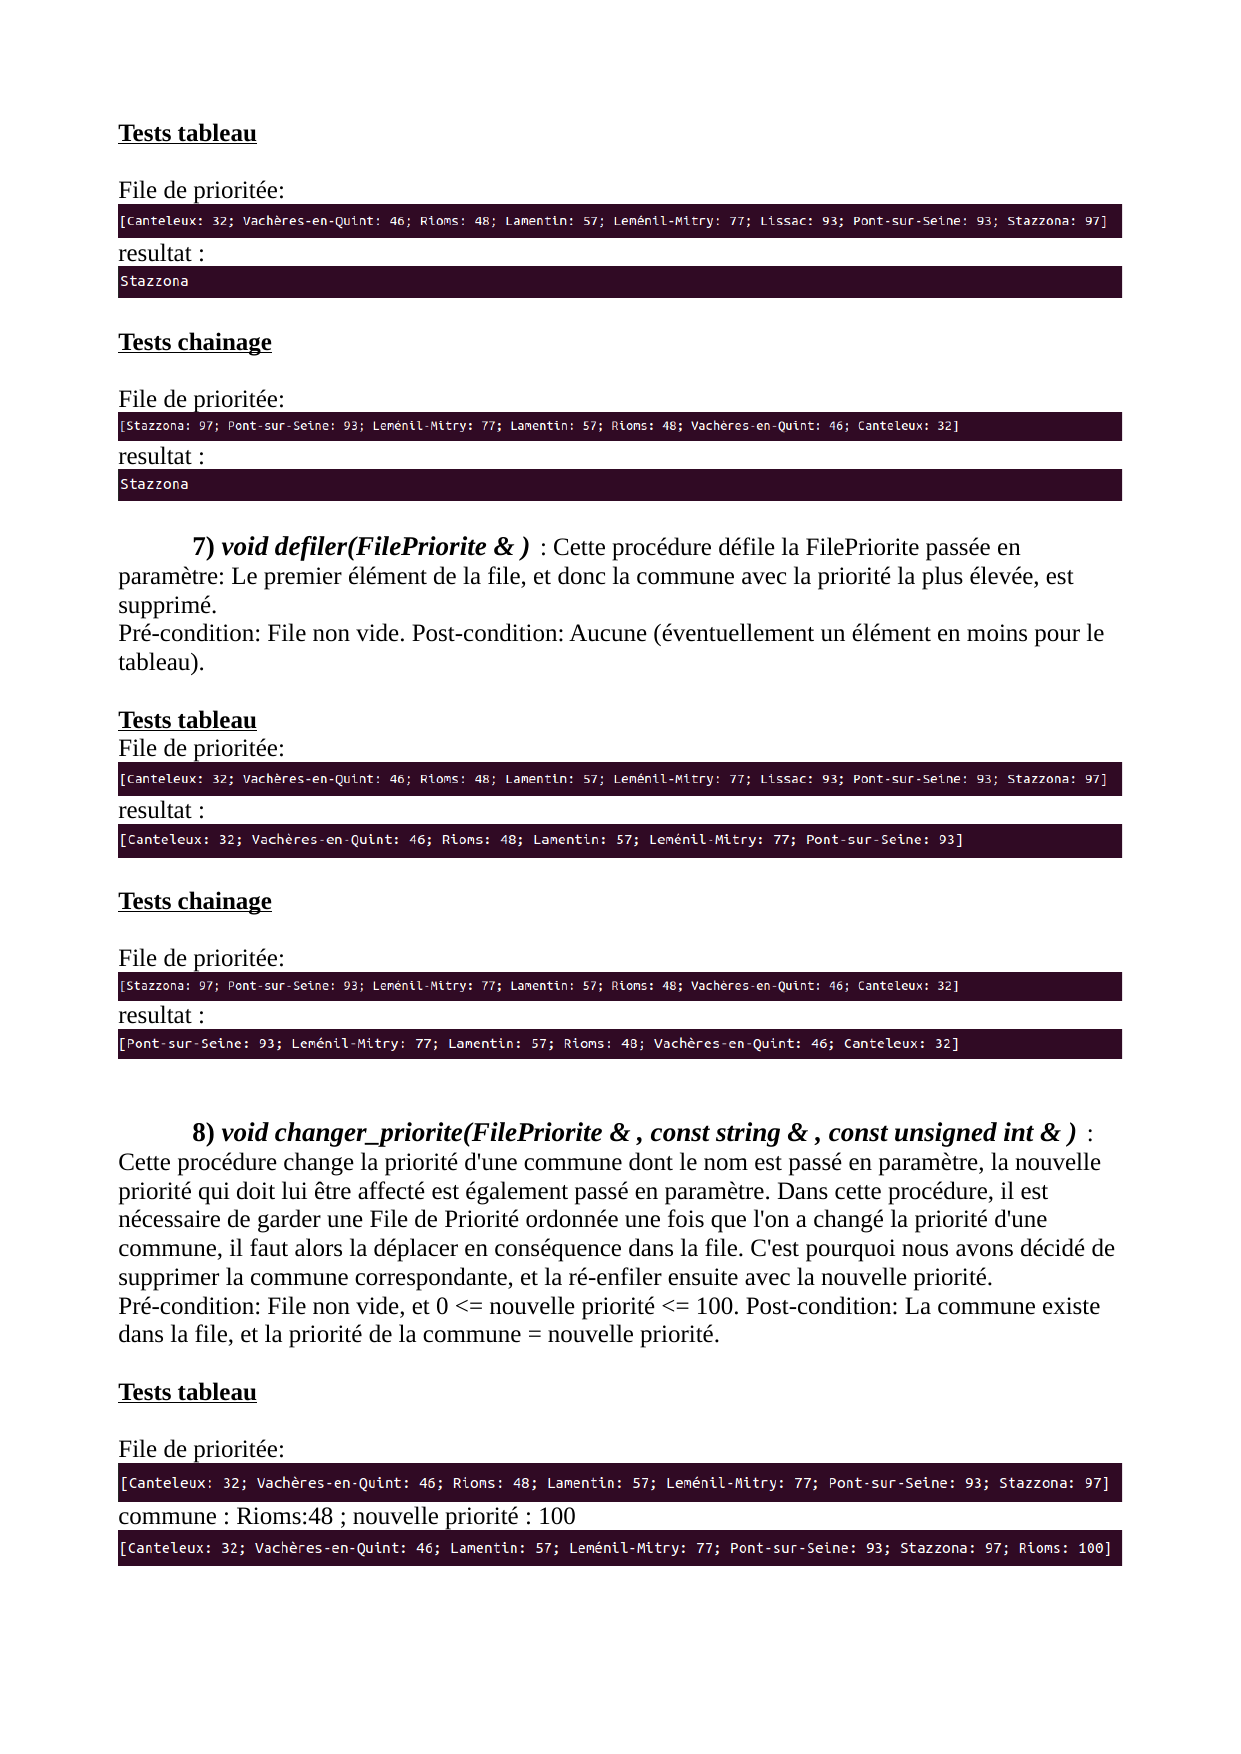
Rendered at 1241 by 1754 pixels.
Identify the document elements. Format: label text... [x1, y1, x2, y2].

text resultat : [118, 796, 1122, 824]
text commune : Rioms:48 ; nouvelle priorité : 100 [118, 1502, 1122, 1530]
text File de prioritée: [118, 733, 1122, 762]
picture [118, 972, 1123, 1001]
text File de prioritée: [118, 176, 1122, 204]
picture [118, 1463, 1123, 1502]
picture [118, 412, 1123, 441]
text Pré-condition: File non vide. Post-condition: Aucune (éventuellement un élément en moins pour le tableau). [118, 618, 1122, 676]
text Tests tableau [118, 705, 1122, 733]
text 8) void changer_priorite(FilePriorite & , const string & , const unsigned int & ) : Cette procédure change la priorité d'une commune dont le nom est passé en paramètre, la nouvelle priorité qui doit lui être affecté est également passé en paramètre. Dans cette procédure, il est nécessaire de garder une File de Priorité ordonnée une fois que l'on a changé la priorité d'une commune, il faut alors la déplacer en conséquence dans la file. C'est pourquoi nous avons décidé de supprimer la commune correspondante, et la ré-enfiler ensuite avec la nouvelle priorité. [118, 1116, 1122, 1291]
picture [118, 469, 1123, 501]
text File de prioritée: [118, 943, 1122, 972]
picture [118, 204, 1123, 238]
text resultat : [118, 1001, 1122, 1029]
text File de prioritée: [118, 384, 1122, 412]
text Tests chainage [118, 886, 1122, 915]
picture [118, 1530, 1123, 1566]
picture [118, 762, 1123, 796]
text resultat : [118, 441, 1122, 469]
text File de prioritée: [118, 1434, 1122, 1463]
text Pré-condition: File non vide, et 0 <= nouvelle priorité <= 100. Post-condition: La commune existe dans la file, et la priorité de la commune = nouvelle priorité. [118, 1291, 1122, 1348]
picture [118, 1029, 1123, 1059]
text resultat : [118, 238, 1122, 266]
picture [118, 824, 1123, 858]
text Tests tableau [118, 1377, 1122, 1406]
text 7) void defiler(FilePriorite & ) : Cette procédure défile la FilePriorite passée en paramètre: Le premier élément de la file, et donc la commune avec la priorité la plus élevée, est supprimé. [118, 530, 1122, 618]
picture [118, 266, 1123, 298]
text Tests tableau [118, 118, 1122, 147]
text Tests chainage [118, 327, 1122, 355]
